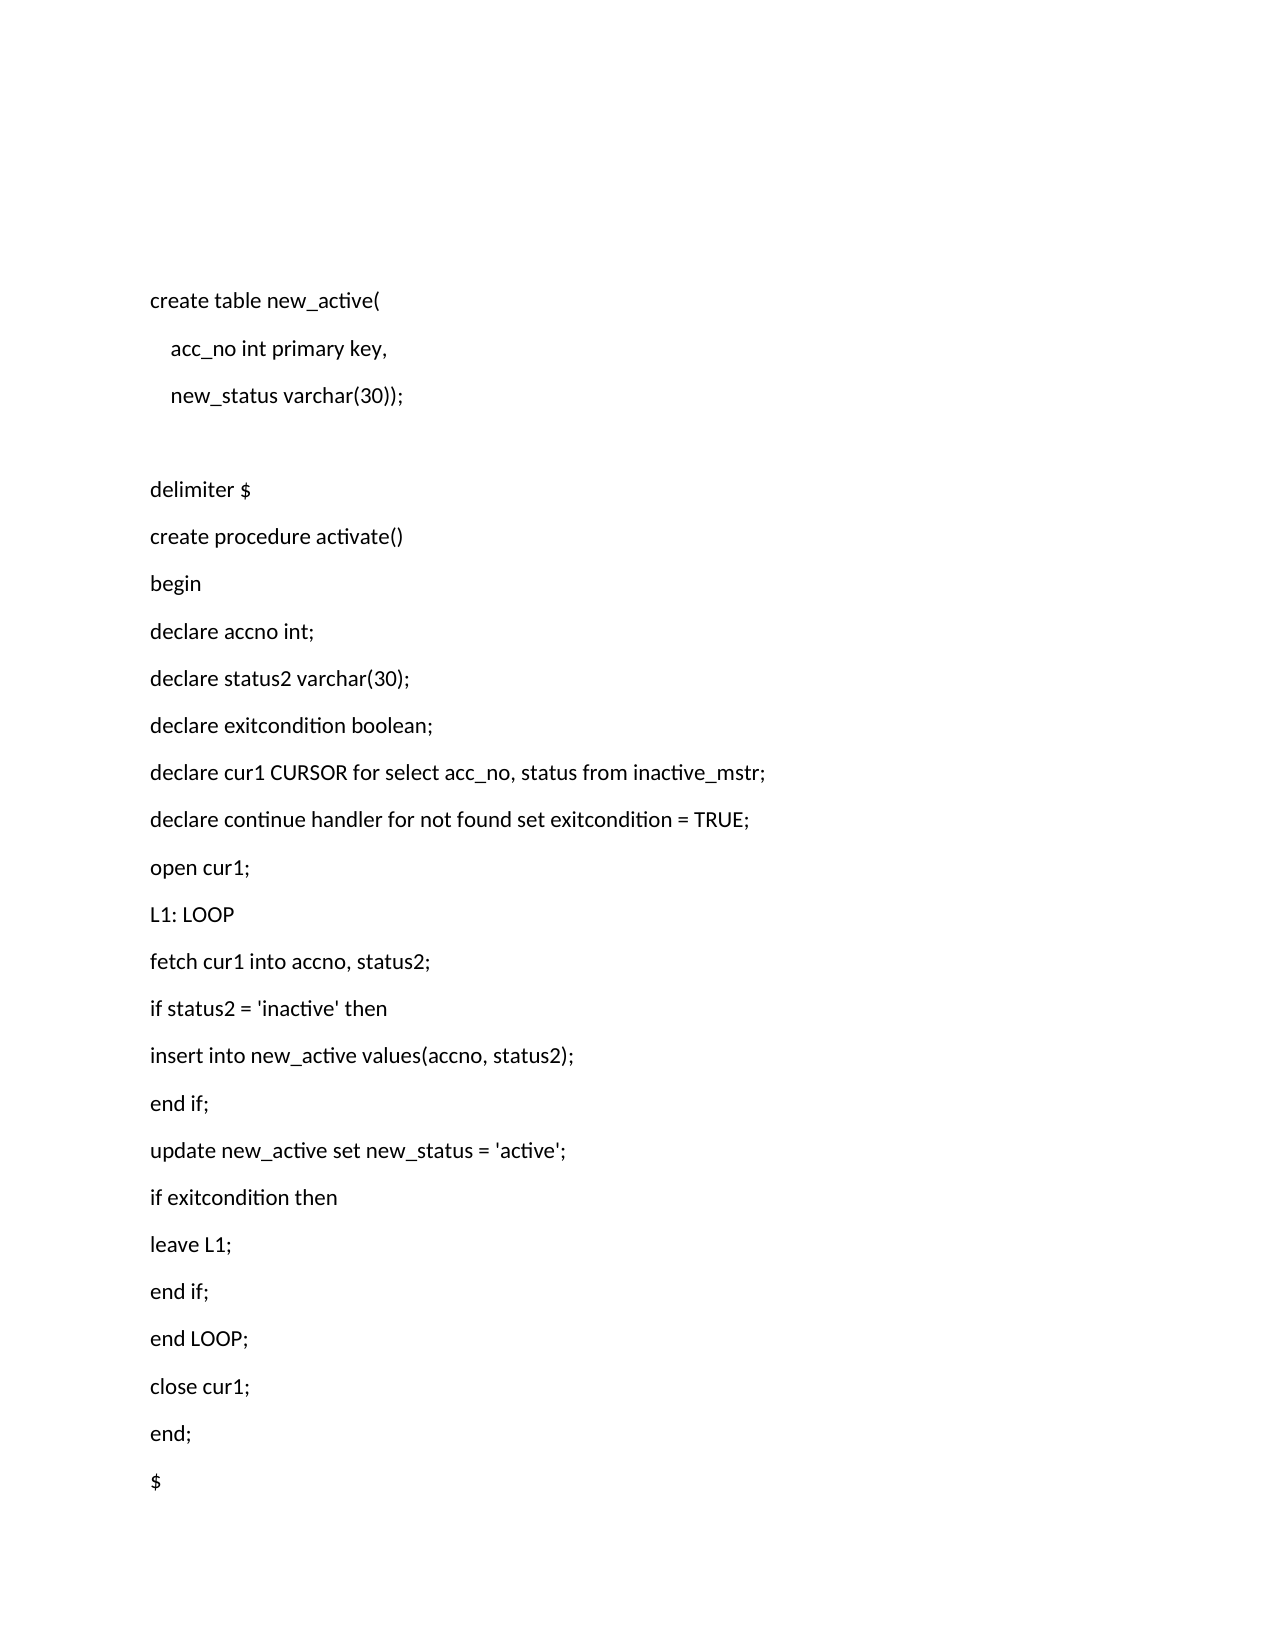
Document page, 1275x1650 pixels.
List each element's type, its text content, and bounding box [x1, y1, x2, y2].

text create table new_active( [150, 292, 1125, 314]
text acc_no int primary key, [150, 339, 1125, 362]
text delimiter $ [150, 480, 1125, 503]
text if exitcondition then [150, 1188, 1125, 1211]
text update new_active set new_status = 'active'; [150, 1141, 1125, 1164]
text fetch cur1 into accno, status2; [150, 952, 1125, 975]
text begin [150, 575, 1125, 598]
text new_status varchar(30)); [150, 386, 1125, 409]
text L1: LOOP [150, 905, 1125, 928]
text $ [150, 1471, 1125, 1494]
text if status2 = 'inactive' then [150, 999, 1125, 1022]
text end if; [150, 1094, 1125, 1117]
text declare cur1 CURSOR for select acc_no, status from inactive_mstr; [150, 763, 1125, 786]
text end LOOP; [150, 1330, 1125, 1353]
text insert into new_active values(accno, status2); [150, 1047, 1125, 1069]
text declare continue handler for not found set exitcondition = TRUE; [150, 811, 1125, 833]
text close cur1; [150, 1377, 1125, 1400]
text declare status2 varchar(30); [150, 669, 1125, 692]
text declare accno int; [150, 622, 1125, 645]
text end if; [150, 1282, 1125, 1305]
text open cur1; [150, 858, 1125, 881]
text declare exitcondition boolean; [150, 716, 1125, 739]
text leave L1; [150, 1235, 1125, 1258]
text create procedure activate() [150, 527, 1125, 550]
text end; [150, 1424, 1125, 1447]
